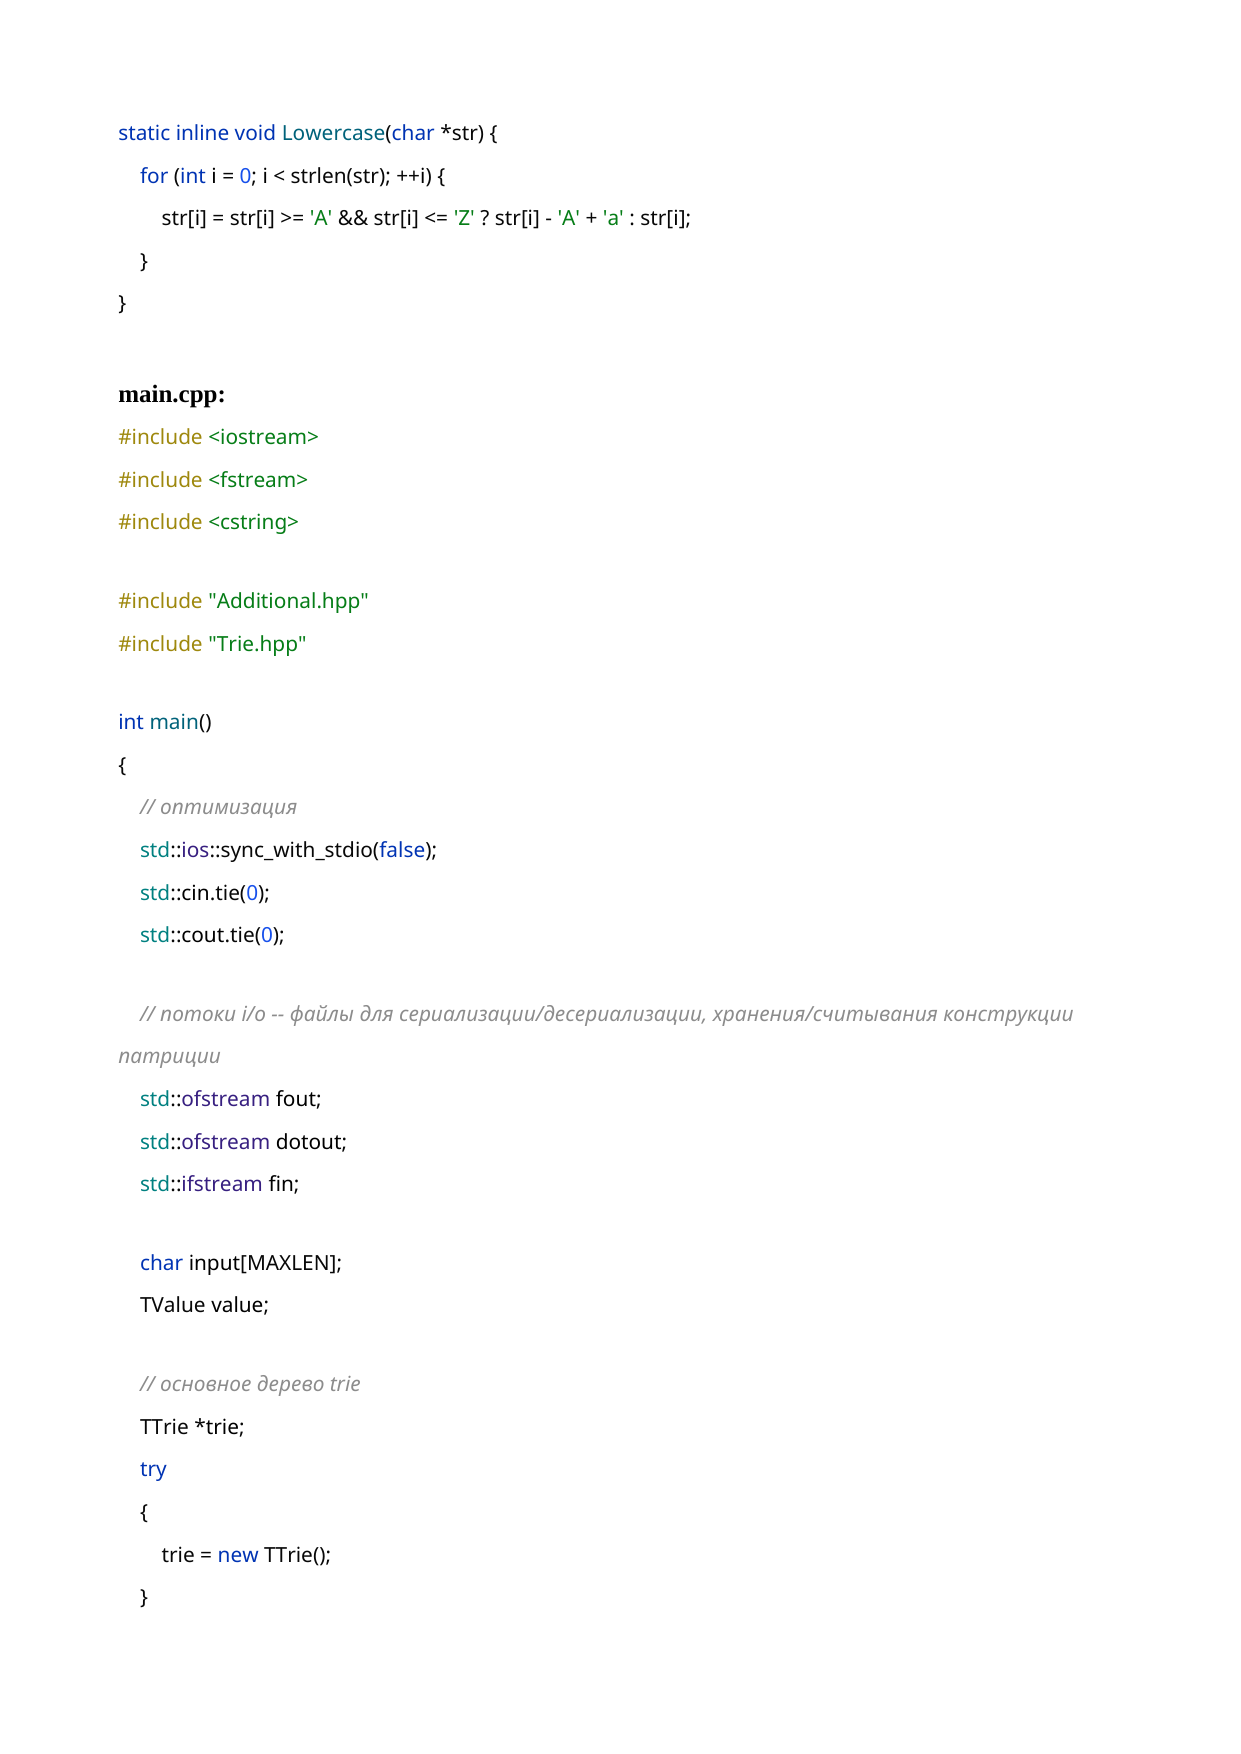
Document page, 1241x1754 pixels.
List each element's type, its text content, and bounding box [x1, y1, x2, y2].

text static inline void Lowercase(char *str) { for (int i = 0; i < strlen(str); ++i) { str[i] = str[i] >= 'A' && str[i] <= 'Z' ? str[i] - 'A' + 'a' : str[i]; } } [118, 118, 1181, 317]
text main.cpp: [118, 331, 1181, 408]
text #include <iostream> #include <fstream> #include <cstring> #include "Additional.hpp" #include "Trie.hpp" int main() { // оптимизация std::ios::sync_with_stdio(false); std::cin.tie(0); std::cout.tie(0); // потоки i/o -- файлы для сериализации/десериализации, хранения/считывания конструкции патриции std::ofstream fout; std::ofstream dotout; std::ifstream fin; char input[MAXLEN]; TValue value; // основное дерево trie TTrie *trie; try { trie = new TTrie(); } [118, 422, 1181, 1611]
